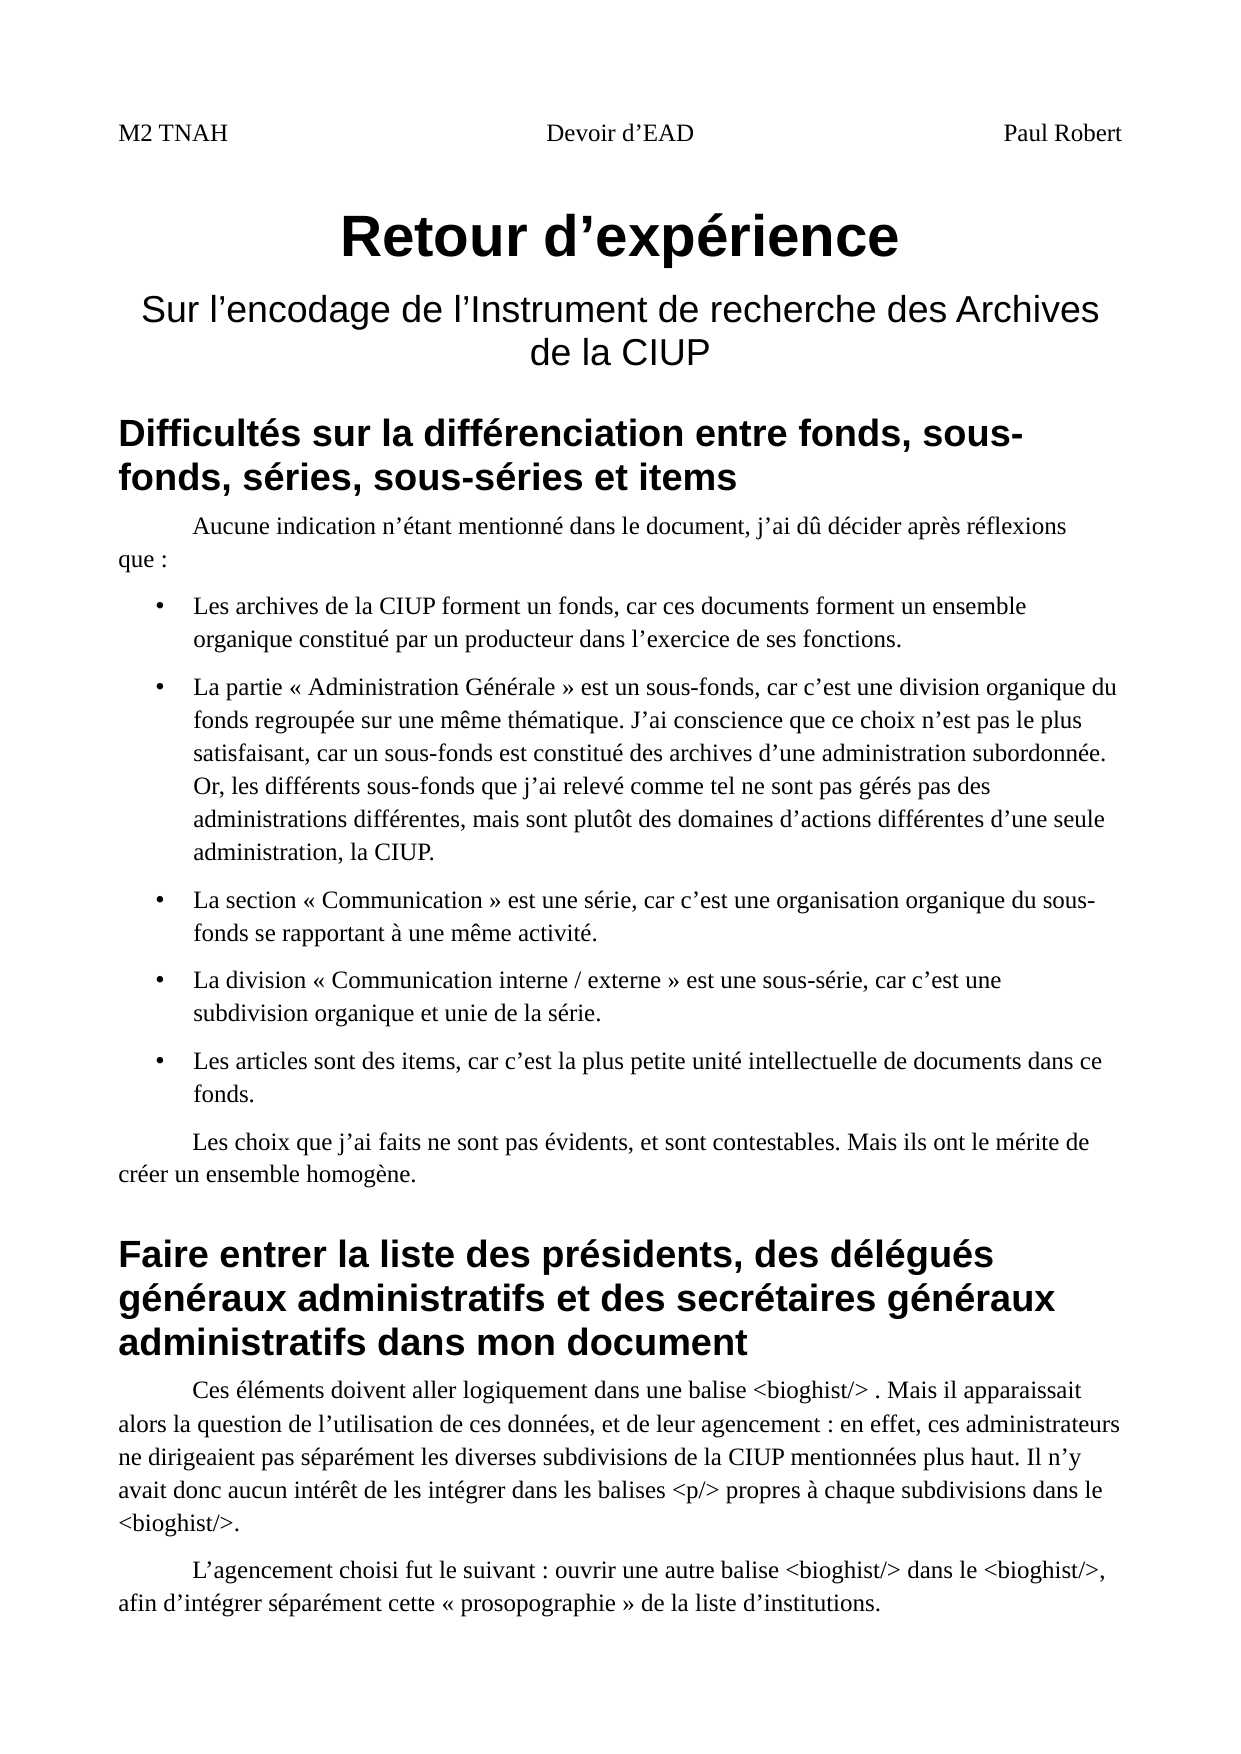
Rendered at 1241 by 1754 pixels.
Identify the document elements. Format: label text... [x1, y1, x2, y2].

title Retour d’expérience [118, 201, 1122, 268]
list Les articles sont des items, car c’est la plus petite unité intellectuelle de documents dans ce fonds. [156, 1046, 1122, 1108]
text Les choix que j’ai faits ne sont pas évidents, et sont contestables. Mais ils ont le mérite de créer un ensemble homogène. [118, 1127, 1122, 1188]
list Les archives de la CIUP forment un fonds, car ces documents forment un ensemble organique constitué par un producteur dans l’exercice de ses fonctions. [156, 591, 1122, 653]
subtitle Sur l’encodage de l’Instrument de recherche des Archives de la CIUP [118, 287, 1122, 373]
list La division « Communication interne / externe » est une sous-série, car c’est une subdivision organique et unie de la série. [156, 965, 1122, 1027]
list La partie « Administration Générale » est un sous-fonds, car c’est une division organique du fonds regroupée sur une même thématique. J’ai conscience que ce choix n’est pas le plus satisfaisant, car un sous-fonds est constitué des archives d’une administration subordonnée. Or, les différents sous-fonds que j’ai relevé comme tel ne sont pas gérés pas des administrations différentes, mais sont plutôt des domaines d’actions différentes d’une seule administration, la CIUP. [156, 672, 1122, 866]
subtitle Difficultés sur la différenciation entre fonds, sous-fonds, séries, sous-séries et items [118, 411, 1122, 498]
text Ces éléments doivent aller logiquement dans une balise <bioghist/> . Mais il apparaissait alors la question de l’utilisation de ces données, et de leur agencement : en effet, ces administrateurs ne dirigeaient pas séparément les diverses subdivisions de la CIUP mentionnées plus haut. Il n’y avait donc aucun intérêt de les intégrer dans les balises <p/> propres à chaque subdivisions dans le <bioghist/>. [118, 1376, 1122, 1536]
text L’agencement choisi fut le suivant : ouvrir une autre balise <bioghist/> dans le <bioghist/>, afin d’intégrer séparément cette « prosopographie » de la liste d’institutions. [118, 1555, 1122, 1617]
list La section « Communication » est une série, car c’est une organisation organique du sous-fonds se rapportant à une même activité. [156, 885, 1122, 946]
text Aucune indication n’étant mentionné dans le document, j’ai dû décider après réflexions que : [118, 511, 1122, 572]
subtitle Faire entrer la liste des présidents, des délégués généraux administratifs et des secrétaires généraux administratifs dans mon document [118, 1232, 1122, 1363]
